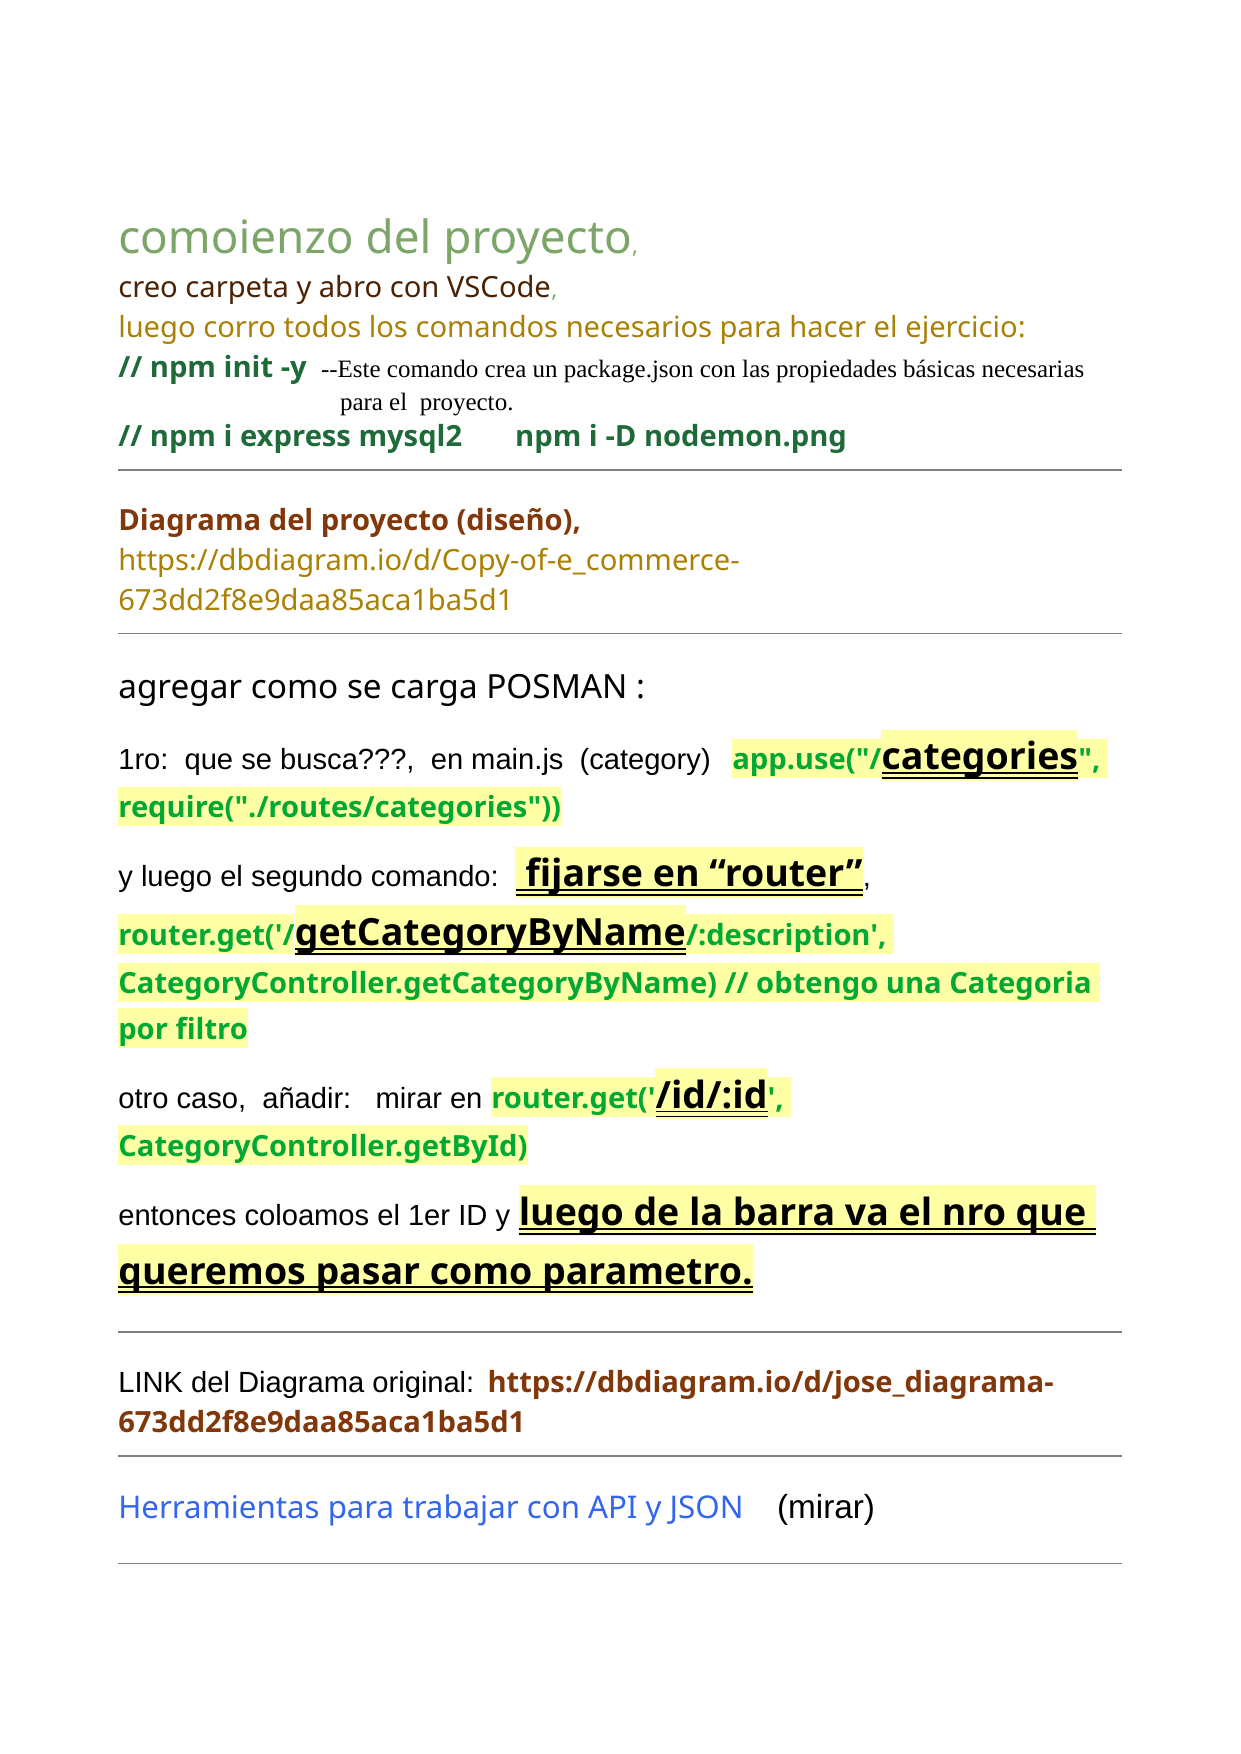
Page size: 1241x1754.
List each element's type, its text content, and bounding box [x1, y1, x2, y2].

text Herramientas para trabajar con API y JSON (mirar) [118, 1485, 1122, 1528]
text y luego el segundo comando: fijarse en “router”, router.get('/getCategoryByName/:description', CategoryController.getCategoryByName) // obtengo una Categoria por filtro [118, 847, 1122, 1048]
text https://dbdiagram.io/d/Copy-of-e_commerce-673dd2f8e9daa85aca1ba5d1 [118, 539, 1122, 618]
text // npm i express mysql2 npm i -D nodemon.png [118, 416, 1122, 455]
text creo carpeta y abro con VSCode, [118, 267, 1122, 306]
text otro caso, añadir: mirar en router.get('/id/:id', CategoryController.getById) [118, 1068, 1122, 1165]
text comoienzo del proyecto, [118, 204, 1122, 267]
text entonces coloamos el 1er ID y luego de la barra va el nro que queremos pasar como parametro. [118, 1185, 1122, 1295]
text // npm init -y --Este comando crea un package.json con las propiedades básicas necesarias para el proyecto. [118, 346, 1122, 416]
text luego corro todos los comandos necesarios para hacer el ejercicio: [118, 306, 1122, 346]
text Diagrama del proyecto (diseño), [118, 499, 1122, 539]
text LINK del Diagrama original: https://dbdiagram.io/d/jose_diagrama-673dd2f8e9daa85aca1ba5d1 [118, 1362, 1122, 1441]
text agregar como se carga POSMAN : [118, 663, 1122, 708]
text 1ro: que se busca???, en main.js (category) app.use("/categories", require("./routes/categories")) [118, 729, 1122, 826]
